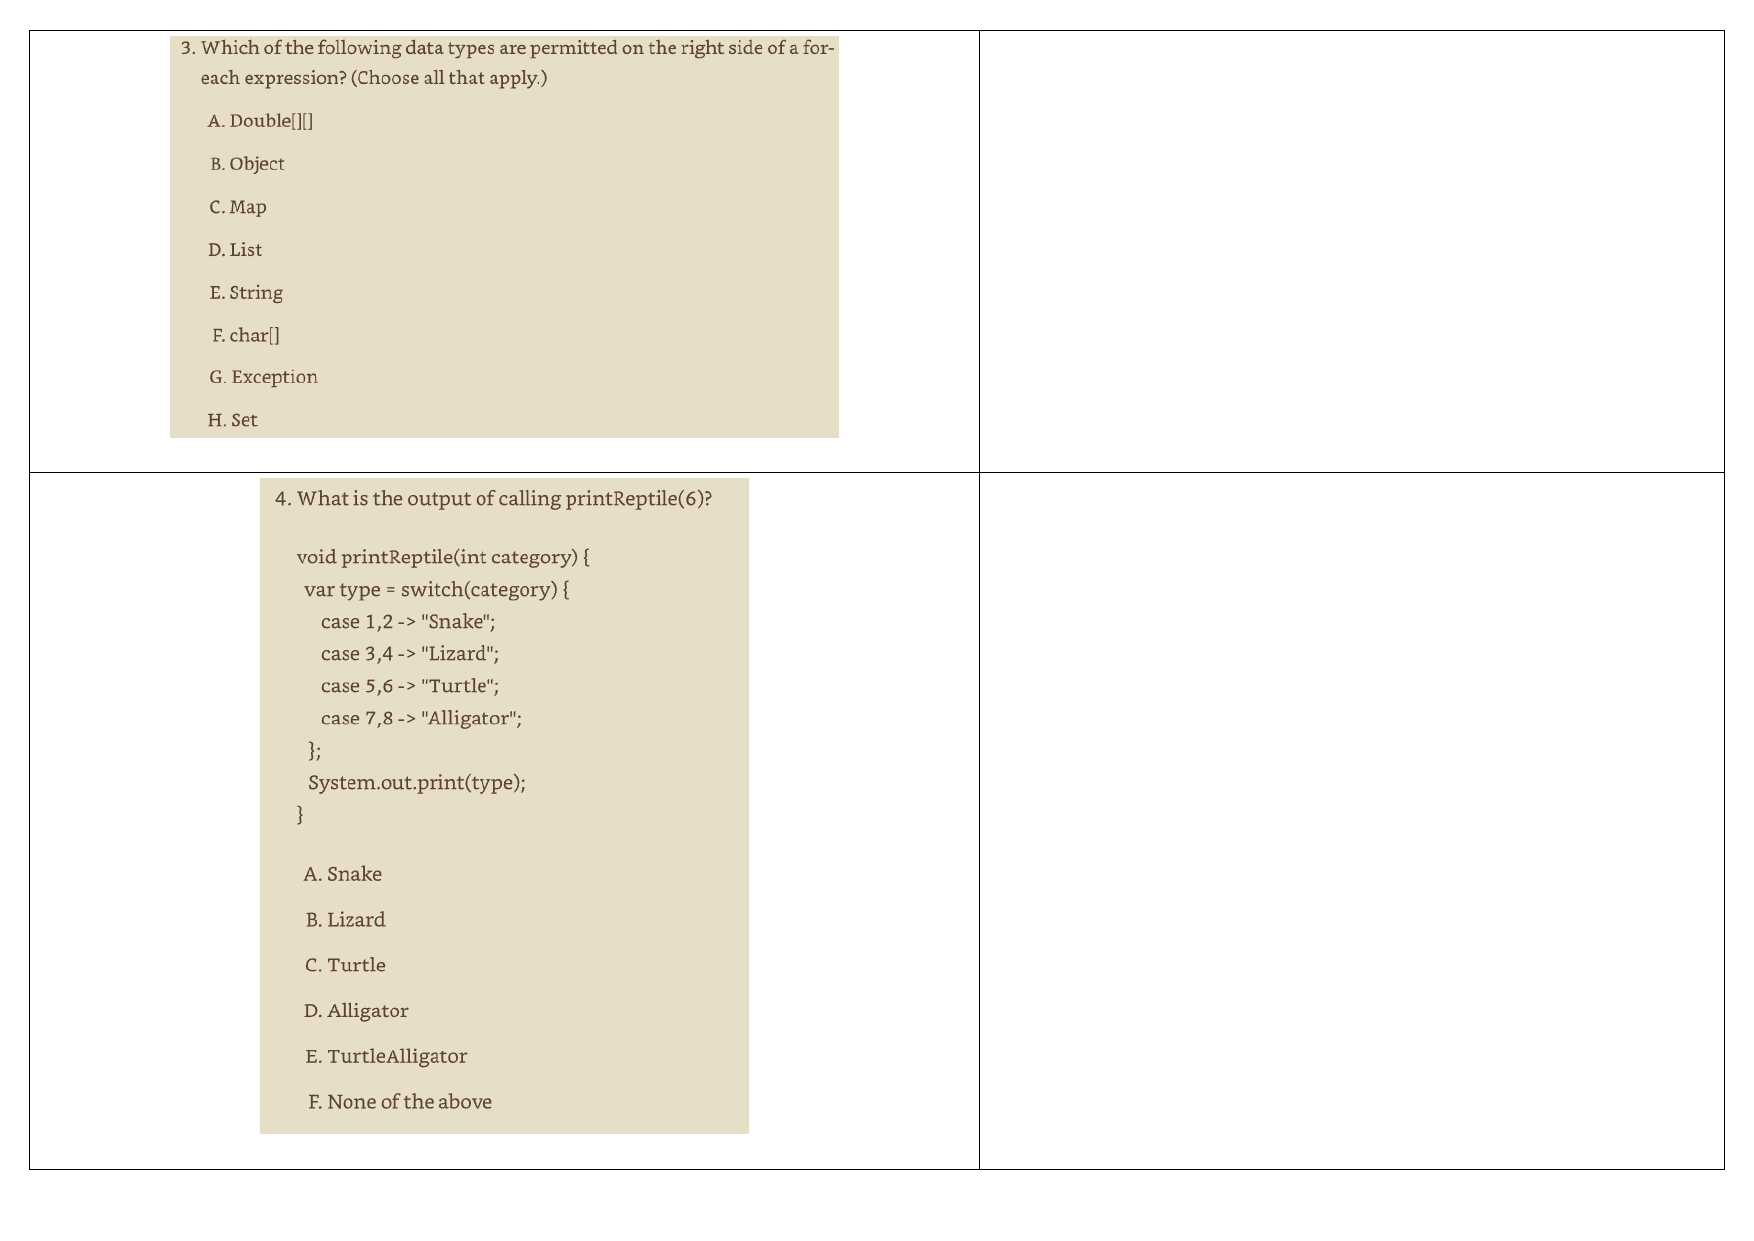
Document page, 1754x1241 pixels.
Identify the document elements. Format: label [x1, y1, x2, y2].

picture [170, 36, 840, 438]
table_cell [30, 31, 979, 472]
table_cell [30, 473, 979, 1168]
table_cell [980, 31, 1724, 472]
table_cell [980, 473, 1724, 1168]
picture [259, 478, 750, 1134]
